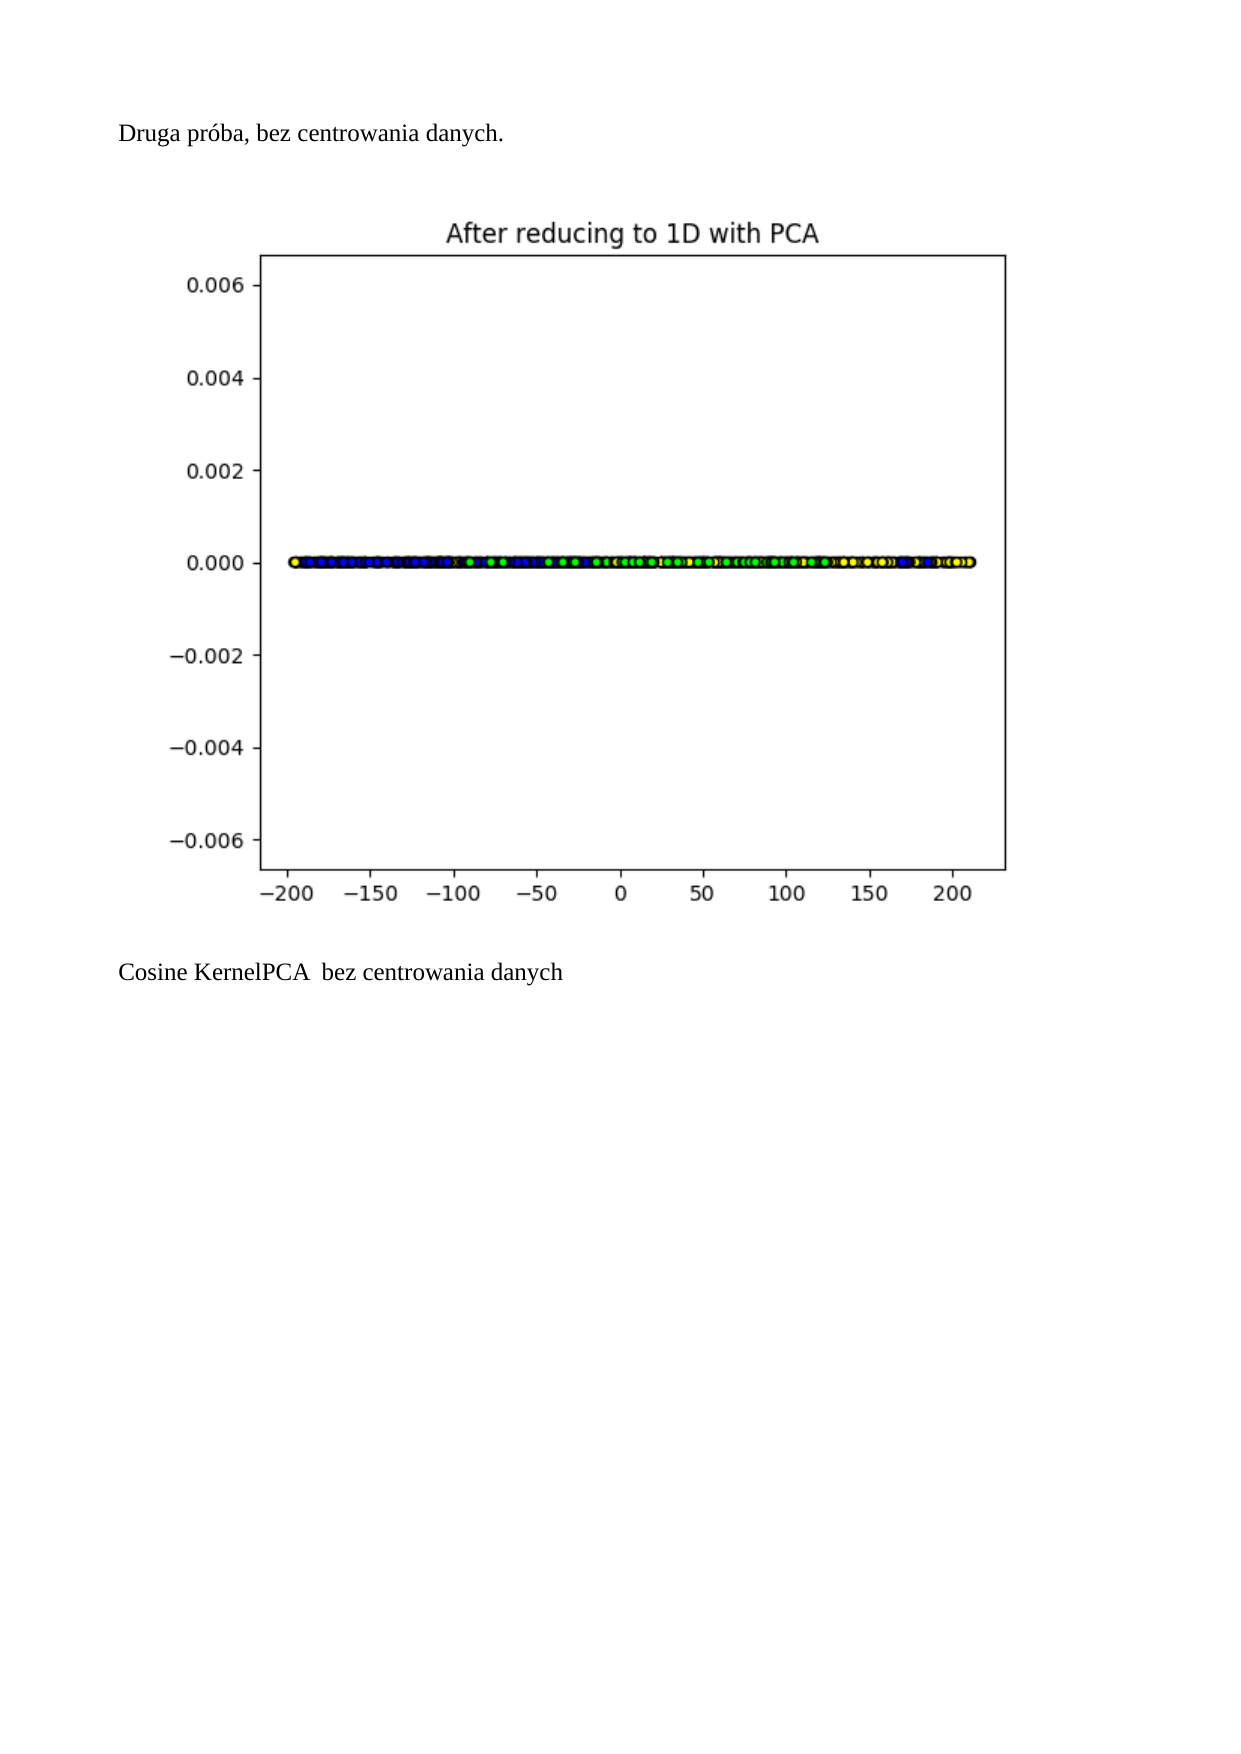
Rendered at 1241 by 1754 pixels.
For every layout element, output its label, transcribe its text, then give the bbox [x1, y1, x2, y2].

text Cosine KernelPCA bez centrowania danych [118, 159, 1122, 986]
picture [140, 159, 1100, 958]
text Druga próba, bez centrowania danych. [118, 118, 1122, 147]
